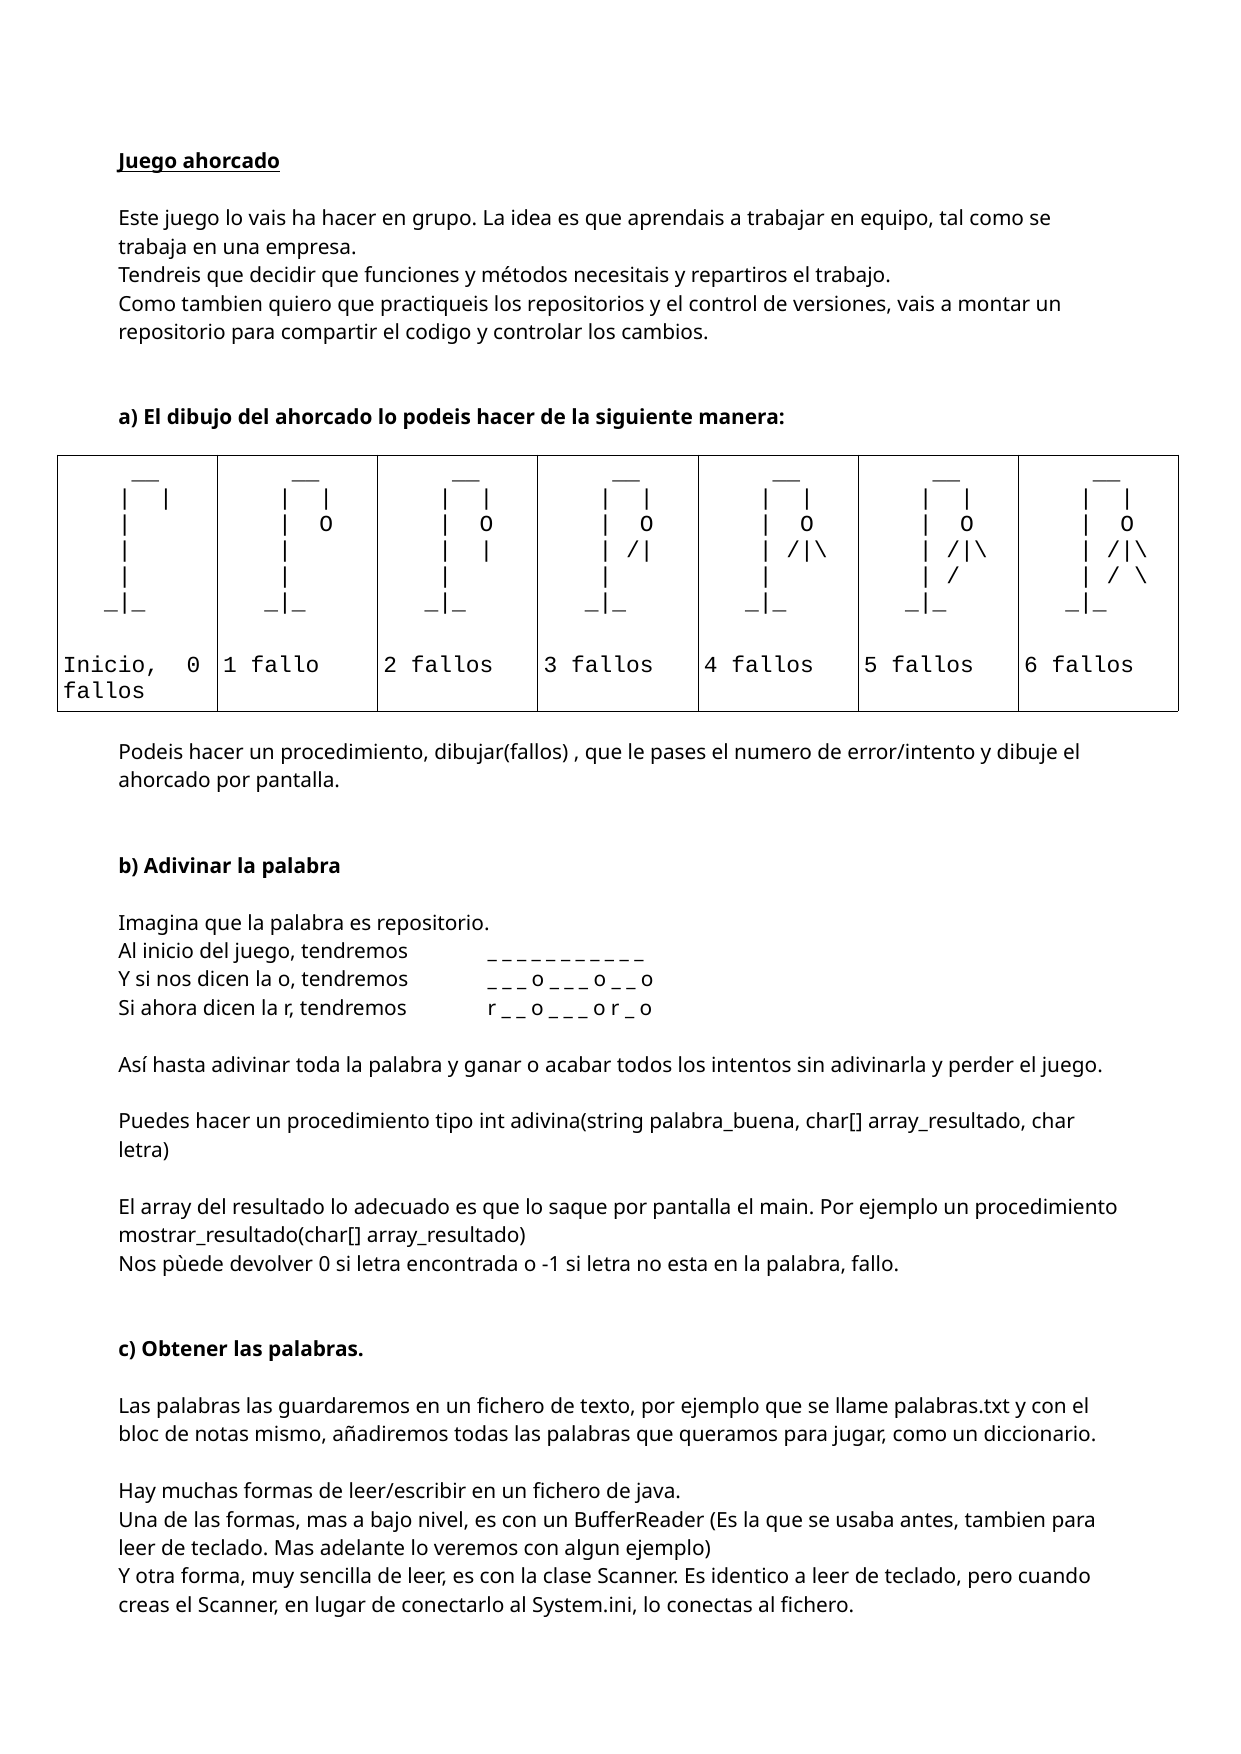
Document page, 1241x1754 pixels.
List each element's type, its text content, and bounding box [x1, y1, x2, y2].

text Este juego lo vais ha hacer en grupo. La idea es que aprendais a trabajar en equipo, tal como se trabaja en una empresa. [118, 203, 1122, 260]
table_header __ | | | O | | | _|_ [378, 456, 537, 648]
table_header __ | | | O | | _|_ [218, 456, 377, 648]
table_cell Inicio, 0 fallos [58, 648, 217, 711]
table_cell 1 fallo [218, 648, 377, 711]
table_cell 5 fallos [859, 648, 1018, 711]
text Al inicio del juego, tendremos _ _ _ _ _ _ _ _ _ _ _ [118, 936, 1122, 964]
text Y otra forma, muy sencilla de leer, es con la clase Scanner. Es identico a leer de teclado, pero cuando creas el Scanner, en lugar de conectarlo al System.ini, lo conectas al fichero. [118, 1562, 1122, 1618]
text Las palabras las guardaremos en un fichero de texto, por ejemplo que se llame palabras.txt y con el bloc de notas mismo, añadiremos todas las palabras que queramos para jugar, como un diccionario. [118, 1391, 1122, 1448]
text Si ahora dicen la r, tendremos r _ _ o _ _ _ o r _ o [118, 993, 1122, 1021]
text Como tambien quiero que practiqueis los repositorios y el control de versiones, vais a montar un repositorio para compartir el codigo y controlar los cambios. [118, 289, 1122, 346]
table_cell 2 fallos [378, 648, 537, 711]
text Así hasta adivinar toda la palabra y ganar o acabar todos los intentos sin adivinarla y perder el juego. [118, 1050, 1122, 1078]
table_cell 6 fallos [1019, 648, 1178, 711]
text b) Adivinar la palabra [118, 851, 1122, 879]
text Tendreis que decidir que funciones y métodos necesitais y repartiros el trabajo. [118, 260, 1122, 289]
table_cell 3 fallos [538, 648, 698, 711]
text Una de las formas, mas a bajo nivel, es con un BufferReader (Es la que se usaba antes, tambien para leer de teclado. Mas adelante lo veremos con algun ejemplo) [118, 1505, 1122, 1562]
table_header __ | | | O | /|\ | / _|_ [859, 456, 1018, 648]
text a) El dibujo del ahorcado lo podeis hacer de la siguiente manera: [118, 402, 1122, 431]
text c) Obtener las palabras. [118, 1334, 1122, 1363]
table_header __ | | | O | /|\ | / \ _|_ [1019, 456, 1178, 648]
table_header __ | | | O | /|\ | _|_ [699, 456, 858, 648]
table_header __ | | | | | _|_ [58, 456, 217, 648]
text Juego ahorcado [118, 146, 1122, 175]
text Y si nos dicen la o, tendremos _ _ _ o _ _ _ o _ _ o [118, 964, 1122, 993]
table_cell 4 fallos [699, 648, 858, 711]
text El array del resultado lo adecuado es que lo saque por pantalla el main. Por ejemplo un procedimiento mostrar_resultado(char[] array_resultado) [118, 1192, 1122, 1249]
text Hay muchas formas de leer/escribir en un fichero de java. [118, 1476, 1122, 1505]
text Podeis hacer un procedimiento, dibujar(fallos) , que le pases el numero de error/intento y dibuje el ahorcado por pantalla. [118, 737, 1122, 794]
text Puedes hacer un procedimiento tipo int adivina(string palabra_buena, char[] array_resultado, char letra) [118, 1107, 1122, 1163]
table_header __ | | | O | /| | _|_ [538, 456, 698, 648]
text Nos pùede devolver 0 si letra encontrada o -1 si letra no esta en la palabra, fallo. [118, 1249, 1122, 1277]
text Imagina que la palabra es repositorio. [118, 908, 1122, 936]
